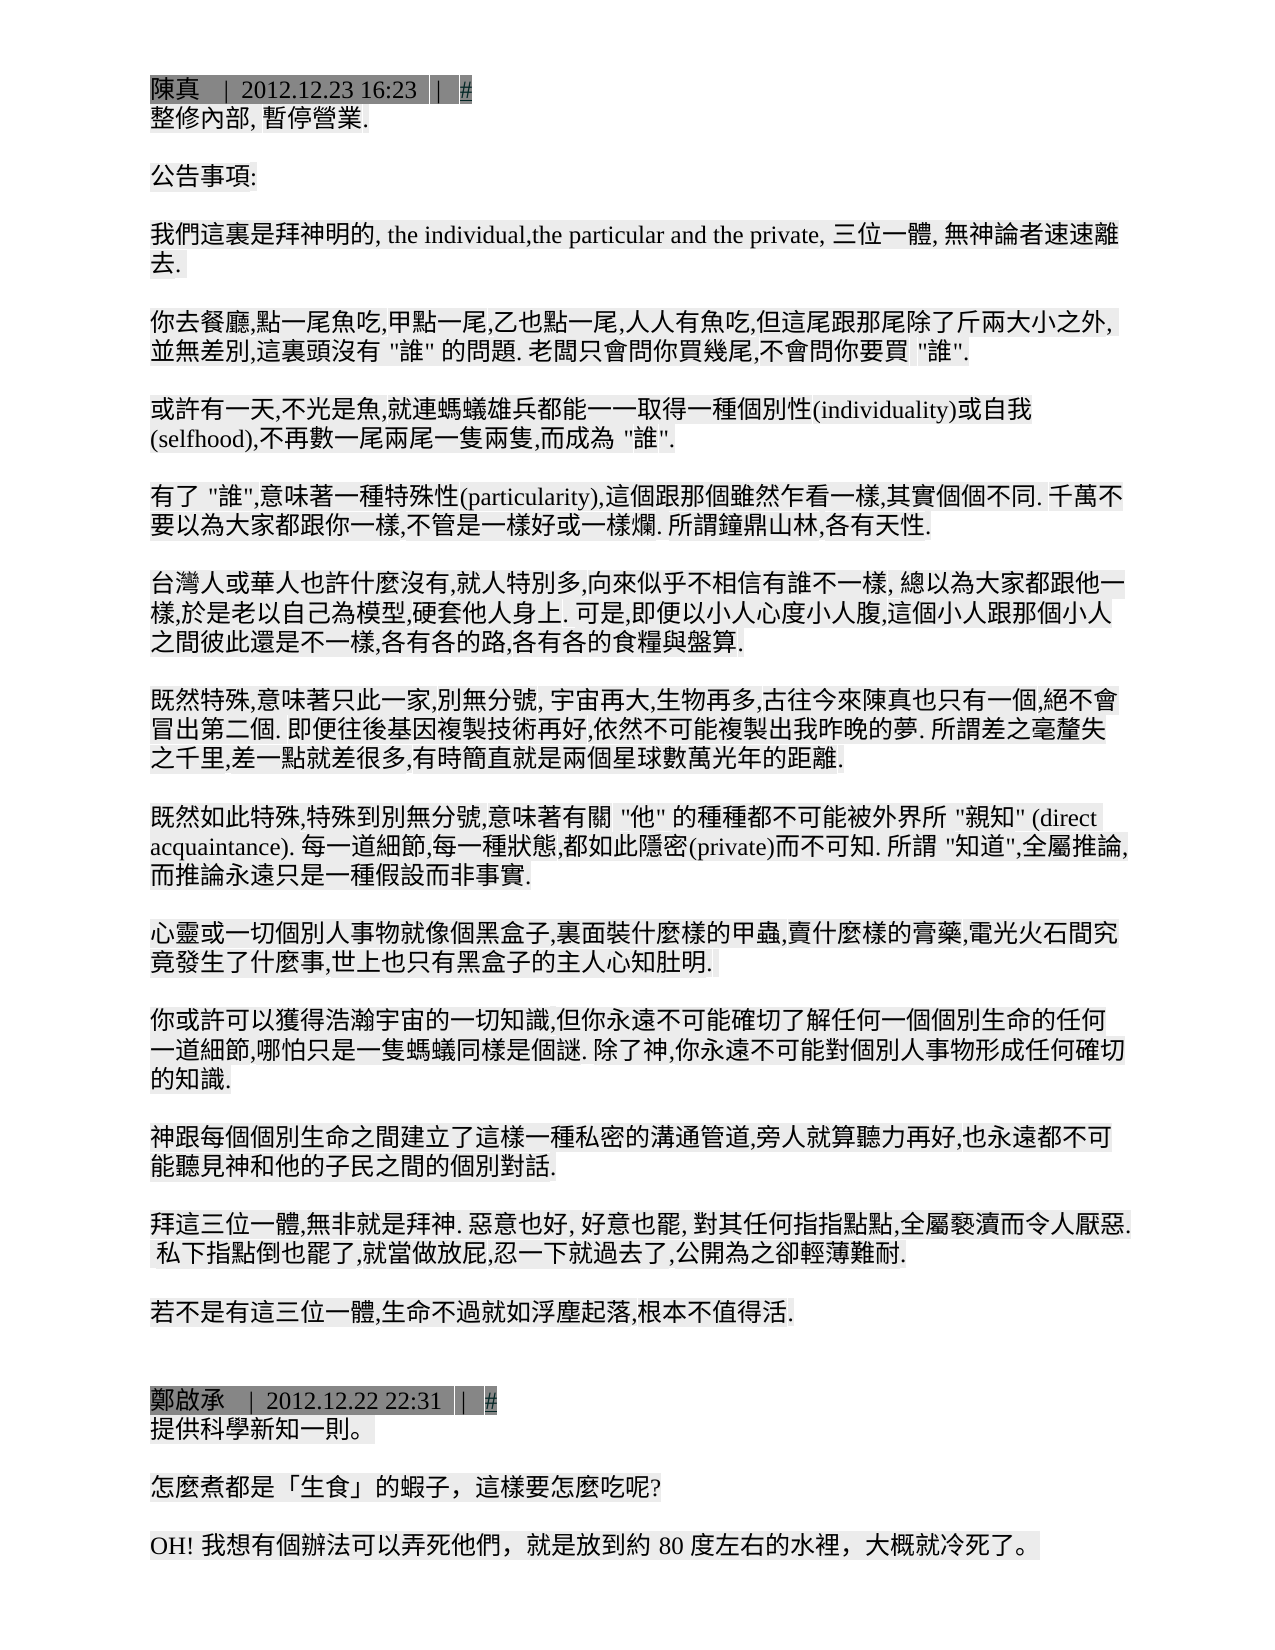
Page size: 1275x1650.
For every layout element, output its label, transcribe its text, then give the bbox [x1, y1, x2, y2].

text 鄭啟承 | 2012.12.22 22:31 | # [150, 1386, 1125, 1415]
text 整修內部, 暫停營業. 公告事項: 我們這裏是拜神明的, the individual,the particular and the private, 三位一體, 無神論者速速離去. 你去餐廳,點一尾魚吃,甲點一尾,乙也點一尾,人人有魚吃,但這尾跟那尾除了斤兩大小之外, 並無差別,這裏頭沒有 "誰" 的問題. 老闆只會問你買幾尾,不會問你要買 "誰". 或許有一天,不光是魚,就連螞蟻雄兵都能一一取得一種個別性(individuality)或自我(selfhood),不再數一尾兩尾一隻兩隻,而成為 "誰". 有了 "誰",意味著一種特殊性(particularity),這個跟那個雖然乍看一樣,其實個個不同. 千萬不要以為大家都跟你一樣,不管是一樣好或一樣爛. 所謂鐘鼎山林,各有天性. 台灣人或華人也許什麼沒有,就人特別多,向來似乎不相信有誰不一樣, 總以為大家都跟他一樣,於是老以自己為模型,硬套他人身上. 可是,即便以小人心度小人腹,這個小人跟那個小人之間彼此還是不一樣,各有各的路,各有各的食糧與盤算. 既然特殊,意味著只此一家,別無分號, 宇宙再大,生物再多,古往今來陳真也只有一個,絕不會冒出第二個. 即便往後基因複製技術再好,依然不可能複製出我昨晚的夢. 所謂差之毫釐失之千里,差一點就差很多,有時簡直就是兩個星球數萬光年的距離. 既然如此特殊,特殊到別無分號,意味著有關 "他" 的種種都不可能被外界所 "親知" (direct acquaintance). 每一道細節,每一種狀態,都如此隱密(private)而不可知. 所謂 "知道",全屬推論,而推論永遠只是一種假設而非事實. 心靈或一切個別人事物就像個黑盒子,裏面裝什麼樣的甲蟲,賣什麼樣的膏藥,電光火石間究竟發生了什麼事,世上也只有黑盒子的主人心知肚明. 你或許可以獲得浩瀚宇宙的一切知識,但你永遠不可能確切了解任何一個個別生命的任何一道細節,哪怕只是一隻螞蟻同樣是個謎. 除了神,你永遠不可能對個別人事物形成任何確切的知識. 神跟每個個別生命之間建立了這樣一種私密的溝通管道,旁人就算聽力再好,也永遠都不可能聽見神和他的子民之間的個別對話. 拜這三位一體,無非就是拜神. 惡意也好, 好意也罷, 對其任何指指點點,全屬褻瀆而令人厭惡. 私下指點倒也罷了,就當做放屁,忍一下就過去了,公開為之卻輕薄難耐. 若不是有這三位一體,生命不過就如浮塵起落,根本不值得活. [150, 104, 1125, 1327]
text 陳真 | 2012.12.23 16:23 | # [150, 75, 1125, 104]
text 提供科學新知一則。 怎麼煮都是「生食」的蝦子，這樣要怎麼吃呢? OH! 我想有個辦法可以弄死他們，就是放到約 80 度左右的水裡，大概就冷死了。 [150, 1415, 1125, 1560]
